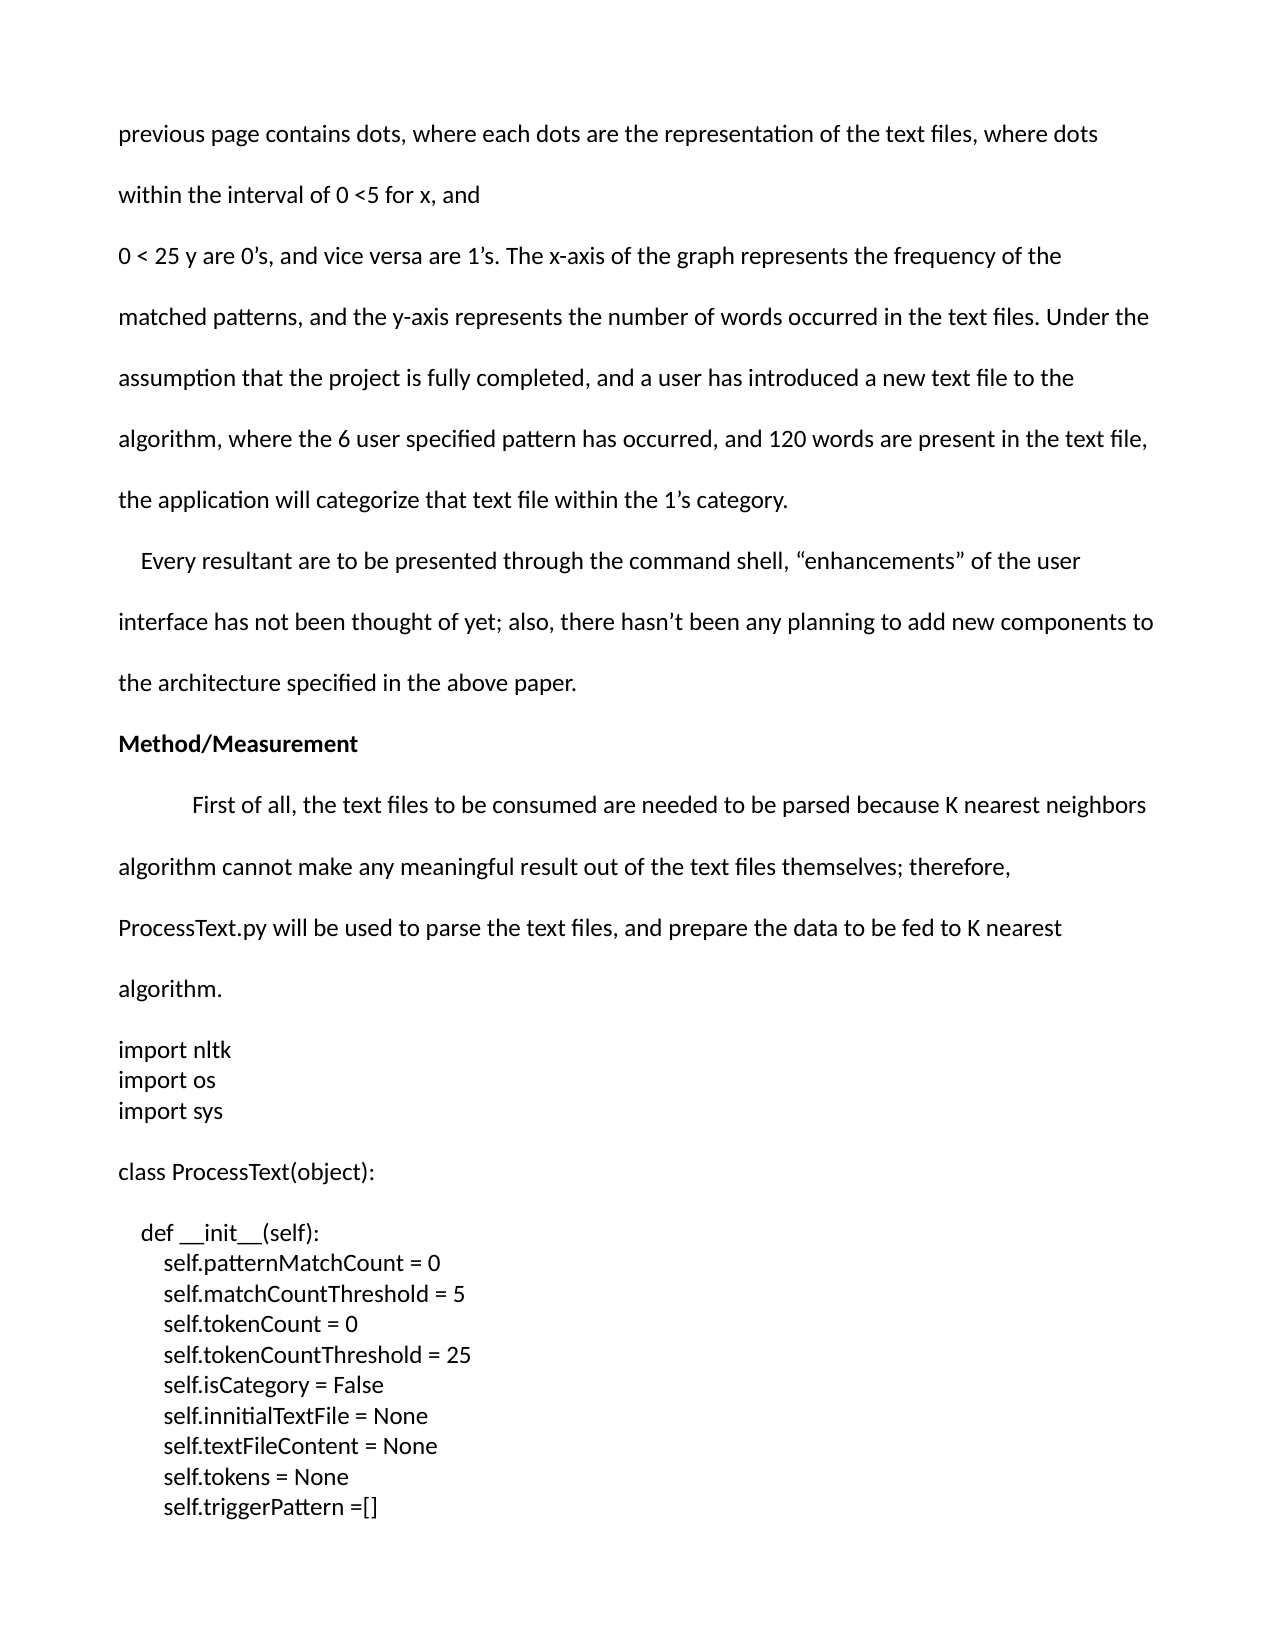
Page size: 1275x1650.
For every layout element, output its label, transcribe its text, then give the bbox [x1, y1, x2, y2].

text self.matchCountThreshold = 5 [118, 1278, 1157, 1308]
text 0 < 25 y are 0’s, and vice versa are 1’s. The x-axis of the graph represents the frequency of the matched patterns, and the y-axis represents the number of words occurred in the text files. Under the assumption that the project is fully completed, and a user has introduced a new text file to the algorithm, where the 6 user specified pattern has occurred, and 120 words are present in the text file, the application will categorize that text file within the 1’s category. [118, 240, 1157, 515]
text previous page contains dots, where each dots are the representation of the text files, where dots within the interval of 0 <5 for x, and [118, 118, 1157, 210]
text self.tokenCountThreshold = 25 [118, 1339, 1157, 1369]
text import sys [118, 1095, 1157, 1125]
text import nltk [118, 1034, 1157, 1064]
text import os [118, 1064, 1157, 1095]
text self.textFileContent = None [118, 1431, 1157, 1461]
text Every resultant are to be presented through the command shell, “enhancements” of the user interface has not been thought of yet; also, there hasn’t been any planning to add new components to the architecture specified in the above paper. [118, 545, 1157, 698]
text self.tokenCount = 0 [118, 1308, 1157, 1339]
text self.tokens = None [118, 1461, 1157, 1492]
text Method/Measurement [118, 728, 1157, 759]
text self.patternMatchCount = 0 [118, 1247, 1157, 1278]
text self.isCategory = False [118, 1369, 1157, 1400]
text First of all, the text files to be consumed are needed to be parsed because K nearest neighbors algorithm cannot make any meaningful result out of the text files themselves; therefore, ProcessText.py will be used to parse the text files, and prepare the data to be fed to K nearest algorithm. [118, 789, 1157, 1003]
text def __init__(self): [118, 1217, 1157, 1247]
text self.innitialTextFile = None [118, 1400, 1157, 1431]
text class ProcessText(object): [118, 1156, 1157, 1186]
text self.triggerPattern =[] [118, 1492, 1157, 1522]
